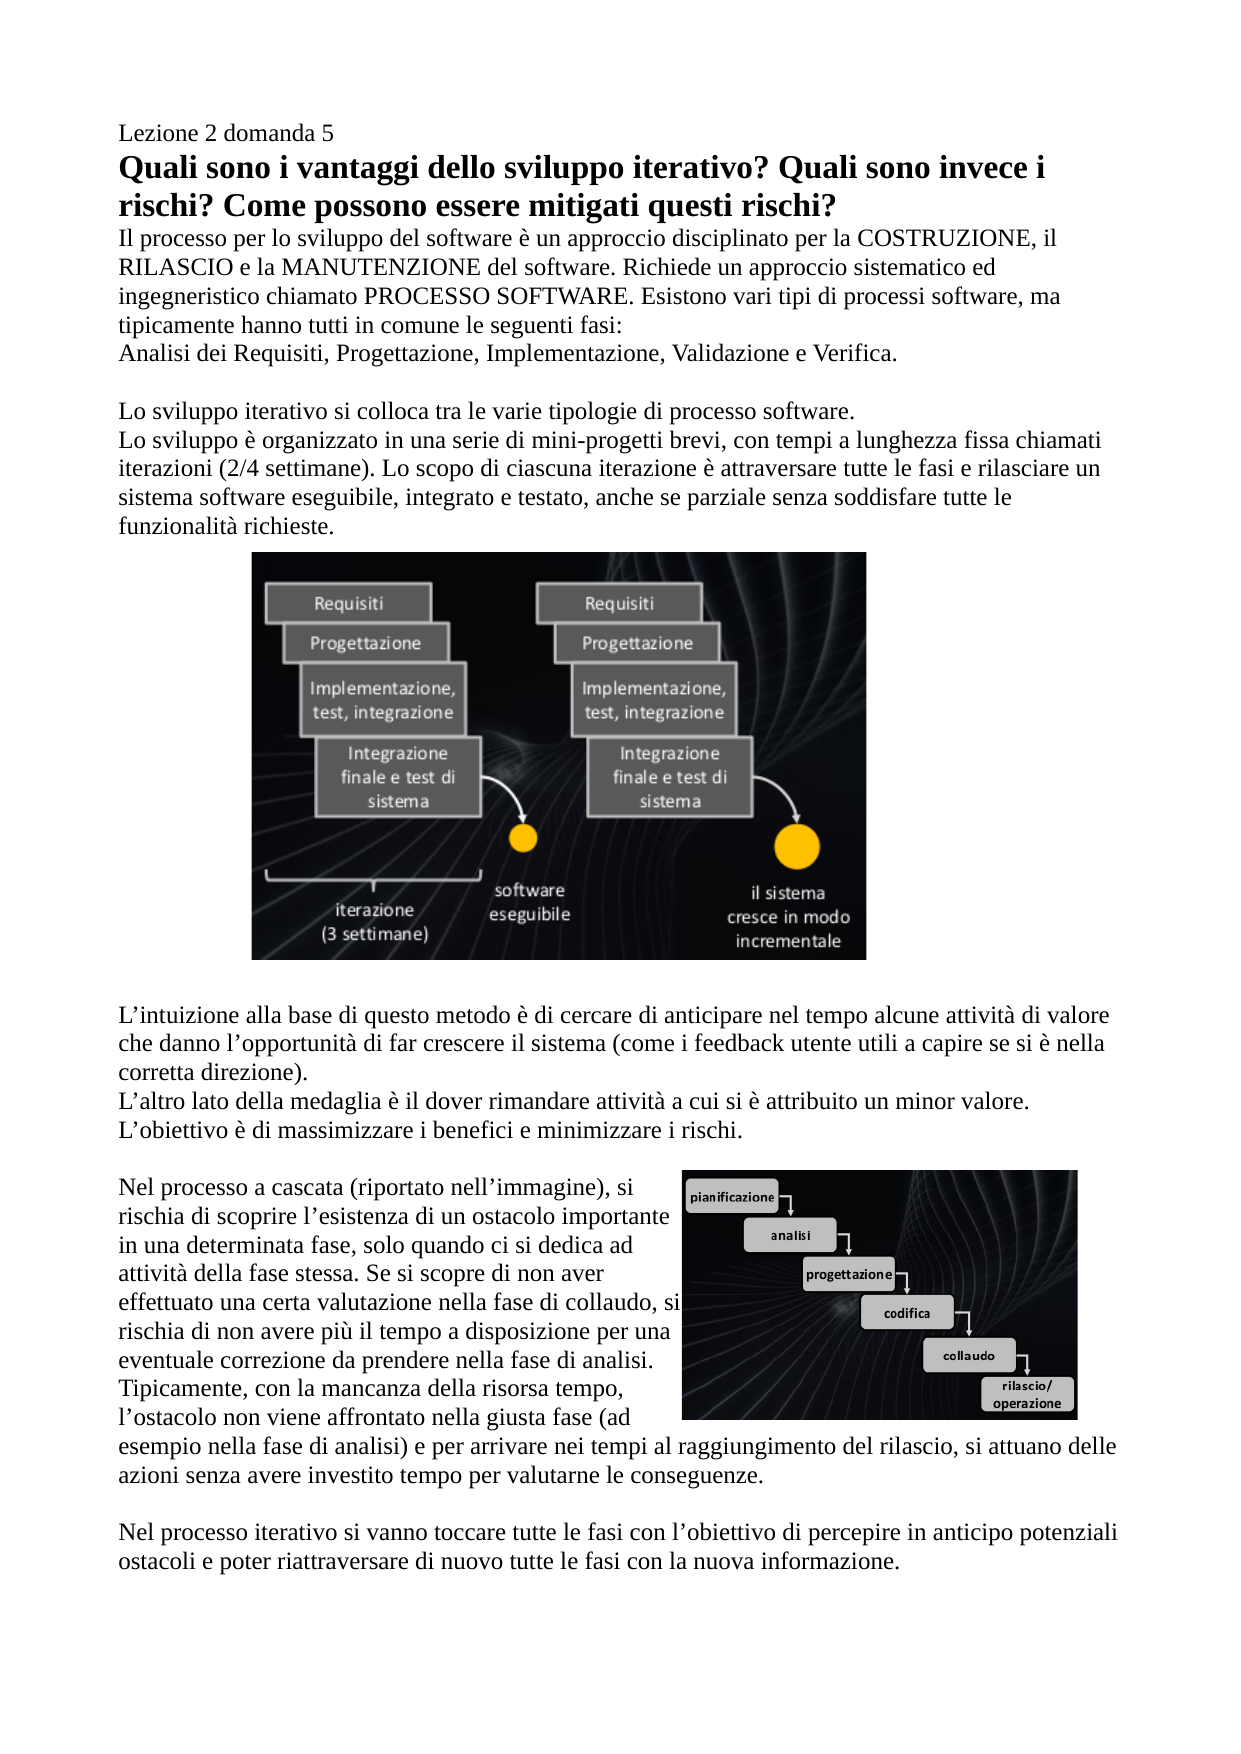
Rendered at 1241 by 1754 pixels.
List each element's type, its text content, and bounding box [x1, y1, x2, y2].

text Quali sono i vantaggi dello sviluppo iterativo? Quali sono invece i rischi? Come possono essere mitigati questi rischi? [118, 147, 1122, 223]
picture [251, 552, 867, 960]
text L’obiettivo è di massimizzare i benefici e minimizzare i rischi. [118, 1115, 1122, 1143]
text [1078, 1172, 1122, 1373]
text L’altro lato della medaglia è il dover rimandare attività a cui si è attribuito un minor valore. [118, 1086, 1122, 1115]
text Nel processo a cascata (riportato nell’immagine), si rischia di scoprire l’esistenza di un ostacolo importante in una determinata fase, solo quando ci si dedica ad attività della fase stessa. Se si scopre di non aver effettuato una certa valutazione nella fase di collaudo, si rischia di non avere più il tempo a disposizione per una eventuale correzione da prendere nella fase di analisi. [118, 1172, 681, 1373]
text Lo sviluppo iterativo si colloca tra le varie tipologie di processo software. [118, 396, 1122, 425]
text Tipicamente, con la mancanza della risorsa tempo, l’ostacolo non viene affrontato nella giusta fase (ad esempio nella fase di analisi) e per arrivare nei tempi al raggiungimento del rilascio, si attuano delle azioni senza avere investito tempo per valutarne le conseguenze. [118, 1373, 1122, 1488]
picture [681, 1170, 1078, 1420]
text Lezione 2 domanda 5 [118, 118, 1122, 147]
text Lo sviluppo è organizzato in una serie di mini-progetti brevi, con tempi a lunghezza fissa chiamati iterazioni (2/4 settimane). Lo scopo di ciascuna iterazione è attraversare tutte le fasi e rilasciare un sistema software eseguibile, integrato e testato, anche se parziale senza soddisfare tutte le funzionalità richieste. [118, 425, 1122, 540]
text L’intuizione alla base di questo metodo è di cercare di anticipare nel tempo alcune attività di valore che danno l’opportunità di far crescere il sistema (come i feedback utente utili a capire se si è nella corretta direzione). [118, 1000, 1122, 1086]
text Analisi dei Requisiti, Progettazione, Implementazione, Validazione e Verifica. [118, 338, 1122, 367]
text Il processo per lo sviluppo del software è un approccio disciplinato per la COSTRUZIONE, il RILASCIO e la MANUTENZIONE del software. Richiede un approccio sistematico ed ingegneristico chiamato PROCESSO SOFTWARE. Esistono vari tipi di processi software, ma tipicamente hanno tutti in comune le seguenti fasi: [118, 223, 1122, 338]
text Nel processo iterativo si vanno toccare tutte le fasi con l’obiettivo di percepire in anticipo potenziali ostacoli e poter riattraversare di nuovo tutte le fasi con la nuova informazione. [118, 1517, 1122, 1575]
